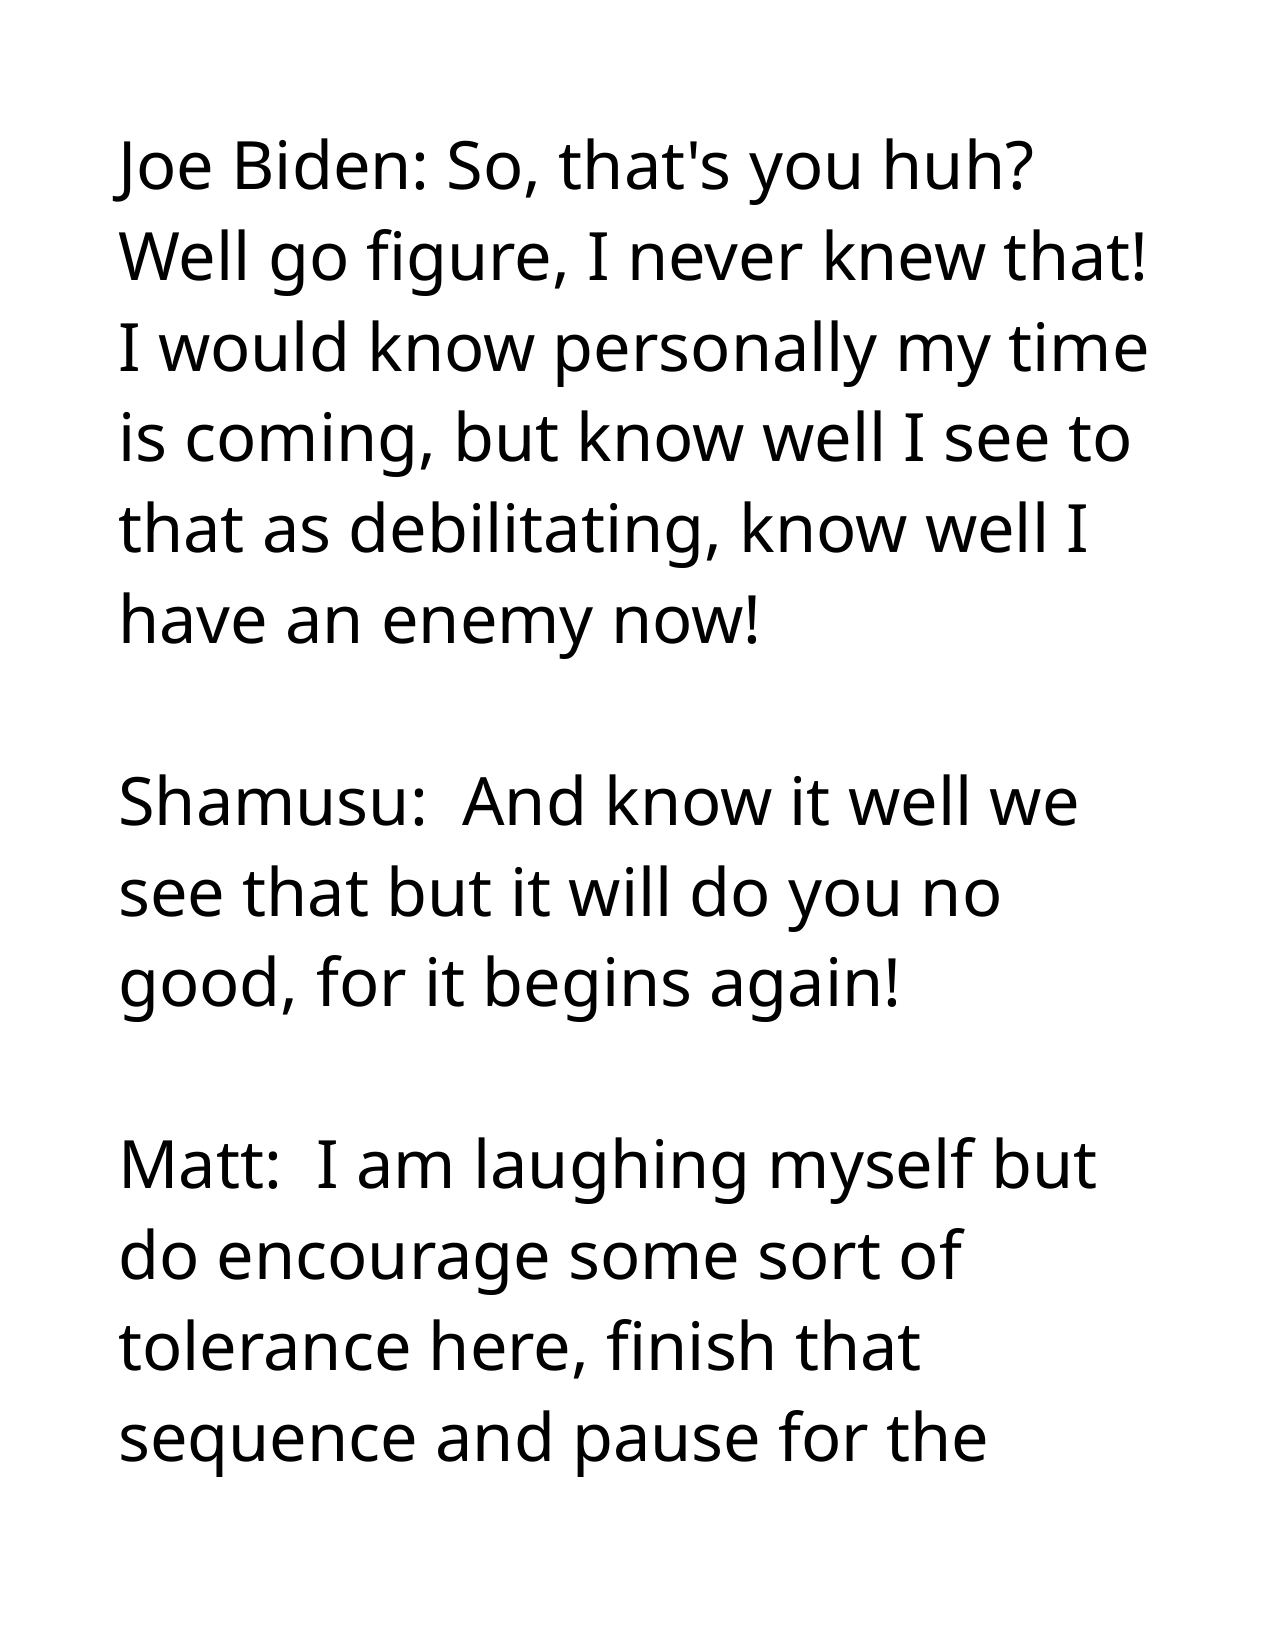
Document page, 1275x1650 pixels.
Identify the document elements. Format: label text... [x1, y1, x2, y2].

text Joe Biden: So, that's you huh? Well go figure, I never knew that! I would know personally my time is coming, but know well I see to that as debilitating, know well I have an enemy now! [118, 118, 1157, 663]
text Matt: I am laughing myself but do encourage some sort of tolerance here, finish that sequence and pause for the [118, 1117, 1157, 1481]
text Shamusu: And know it well we see that but it will do you no good, for it begins again! [118, 754, 1157, 1026]
